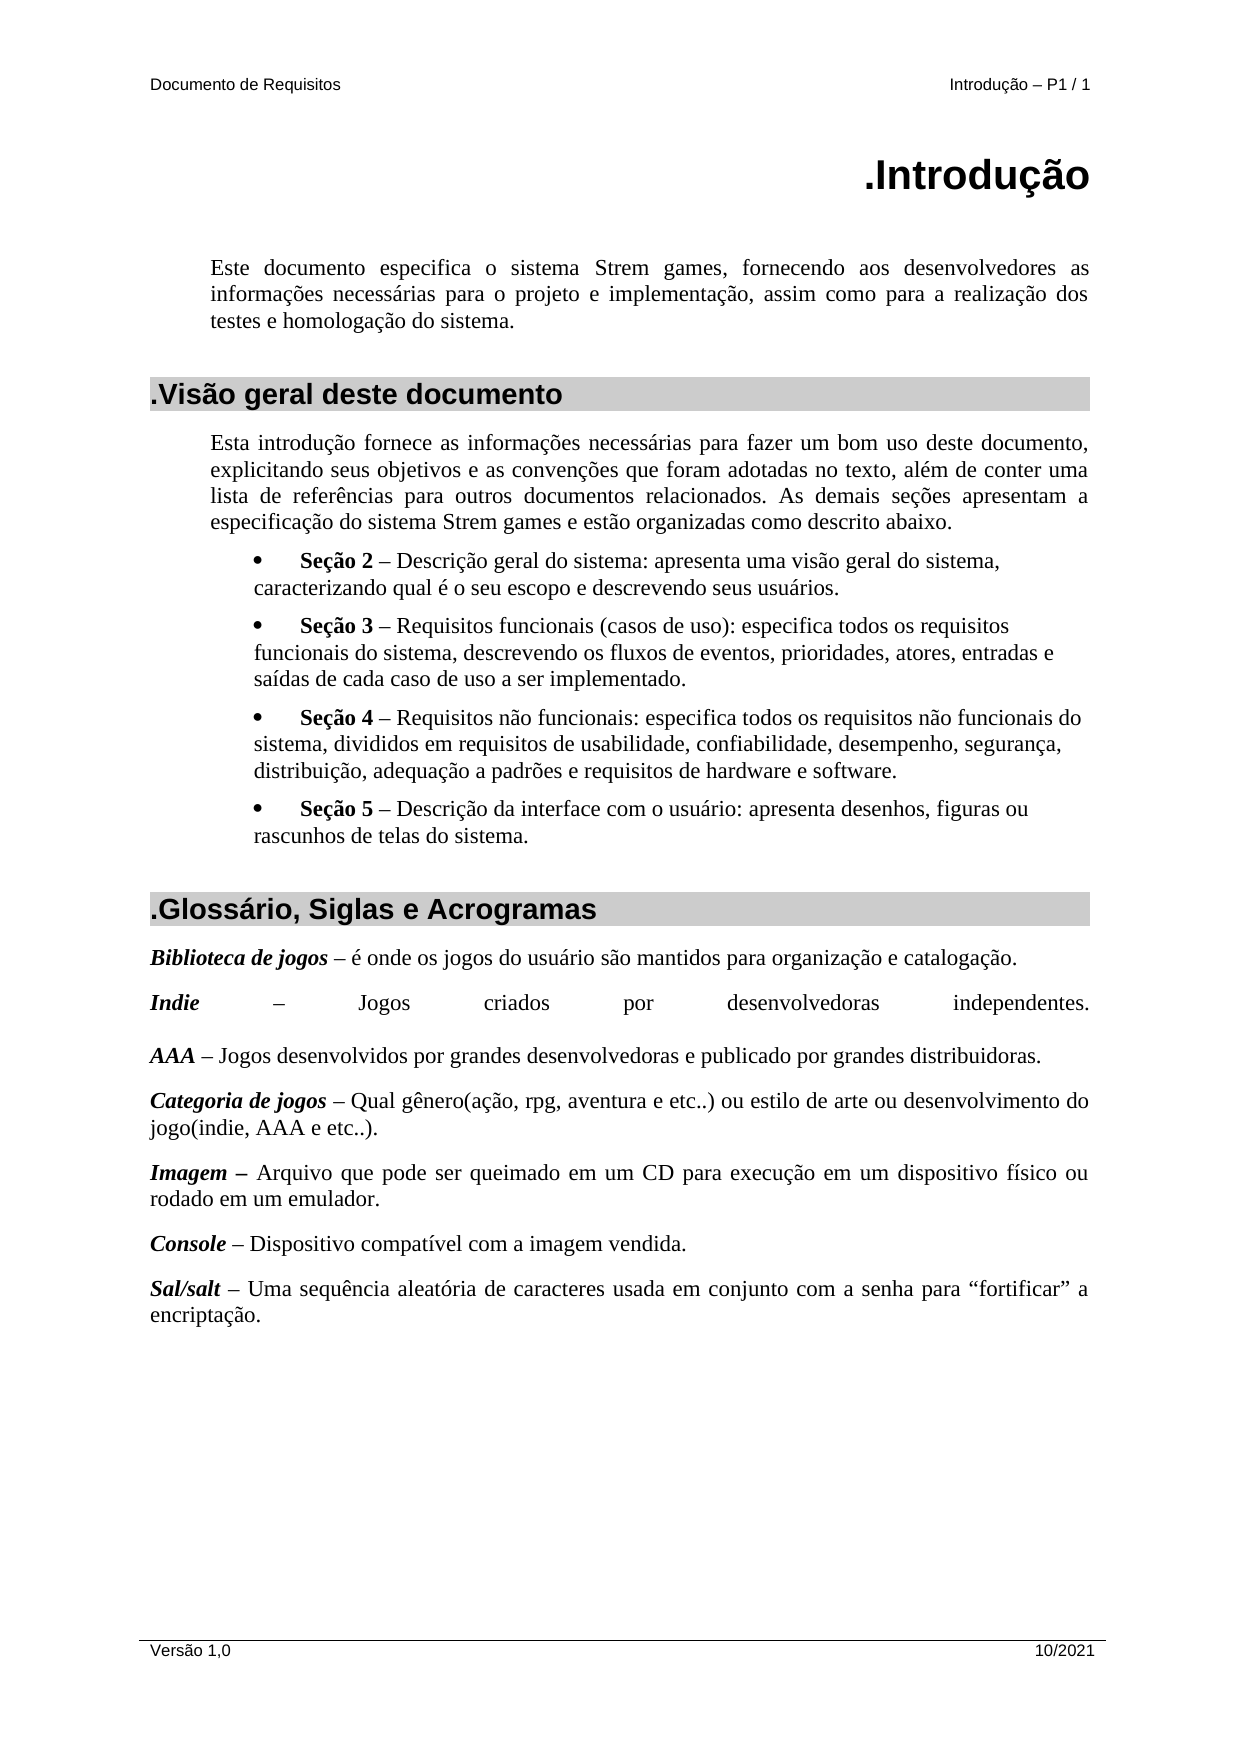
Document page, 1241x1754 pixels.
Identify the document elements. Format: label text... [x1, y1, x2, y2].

text Sal/salt – Uma sequência aleatória de caracteres usada em conjunto com a senha para “fortificar” a encriptação. [150, 1275, 1090, 1328]
list Seção 2 – Descrição geral do sistema: apresenta uma visão geral do sistema, caracterizando qual é o seu escopo e descrevendo seus usuários. [253, 547, 1090, 600]
text Indie – Jogos criados por desenvolvedoras independentes. AAA – Jogos desenvolvidos por grandes desenvolvedoras e publicado por grandes distribuidoras. [150, 989, 1090, 1068]
subtitle Glossário, Siglas e Acrogramas [150, 892, 1090, 926]
text Este documento especifica o sistema Strem games, fornecendo aos desenvolvedores as informações necessárias para o projeto e implementação, assim como para a realização dos testes e homologação do sistema. [210, 254, 1090, 333]
list Seção 3 – Requisitos funcionais (casos de uso): especifica todos os requisitos funcionais do sistema, descrevendo os fluxos de eventos, prioridades, atores, entradas e saídas de cada caso de uso a ser implementado. [253, 612, 1090, 691]
text Imagem – Arquivo que pode ser queimado em um CD para execução em um dispositivo físico ou rodado em um emulador. [150, 1159, 1090, 1211]
text Console – Dispositivo compatível com a imagem vendida. [150, 1230, 1090, 1256]
text Esta introdução fornece as informações necessárias para fazer um bom uso deste documento, explicitando seus objetivos e as convenções que foram adotadas no texto, além de conter uma lista de referências para outros documentos relacionados. As demais seções apresentam a especificação do sistema Strem games e estão organizadas como descrito abaixo. [210, 429, 1090, 535]
text Biblioteca de jogos – é onde os jogos do usuário são mantidos para organização e catalogação. [150, 944, 1090, 971]
subtitle Introdução [150, 150, 1090, 198]
list Seção 5 – Descrição da interface com o usuário: apresenta desenhos, figuras ou rascunhos de telas do sistema. [253, 796, 1090, 848]
list Seção 4 – Requisitos não funcionais: especifica todos os requisitos não funcionais do sistema, divididos em requisitos de usabilidade, confiabilidade, desempenho, segurança, distribuição, adequação a padrões e requisitos de hardware e software. [253, 704, 1090, 783]
text Categoria de jogos – Qual gênero(ação, rpg, aventura e etc..) ou estilo de arte ou desenvolvimento do jogo(indie, AAA e etc..). [150, 1087, 1090, 1140]
subtitle Visão geral deste documento [150, 377, 1090, 411]
